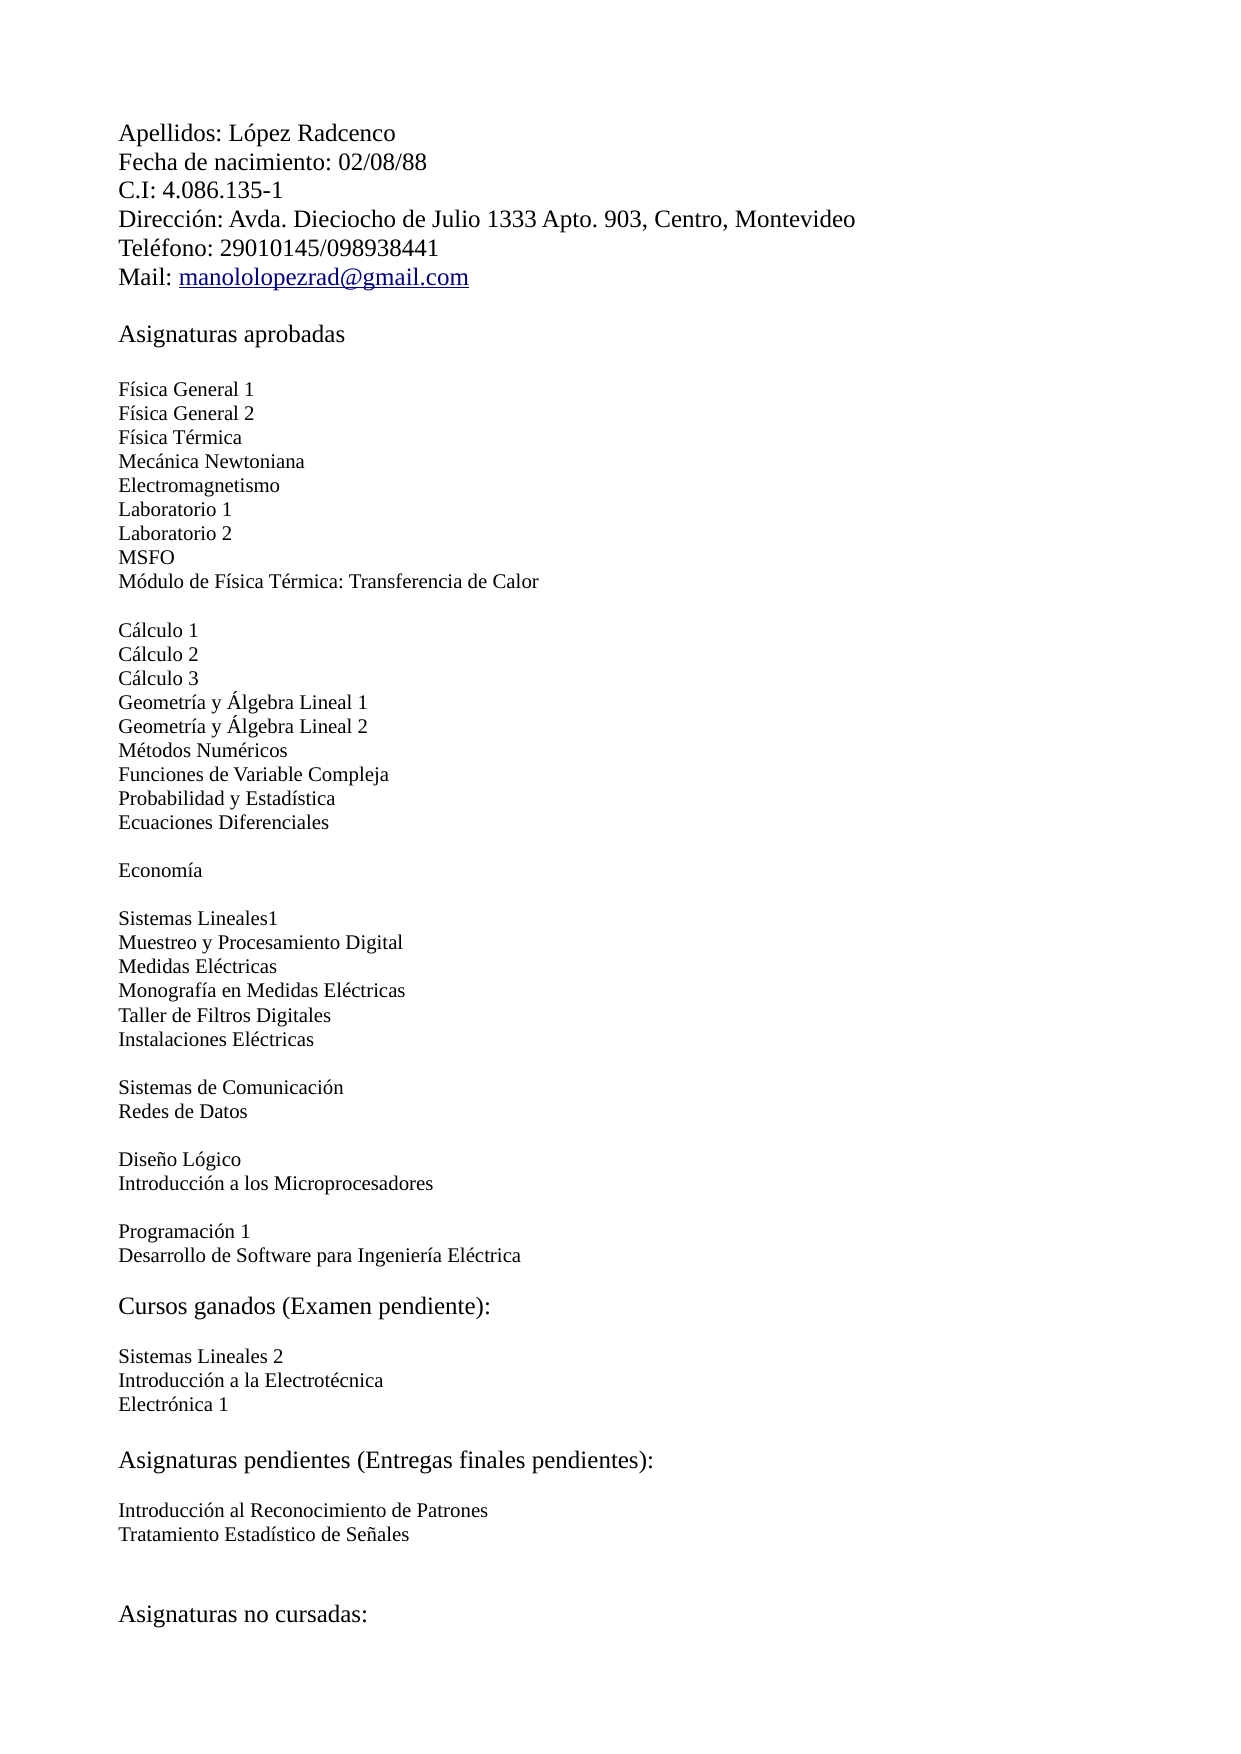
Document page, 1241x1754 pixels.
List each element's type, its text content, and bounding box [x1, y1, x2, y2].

text Introducción al Reconocimiento de Patrones [118, 1498, 1122, 1522]
text Cálculo 2 [118, 642, 1122, 666]
text Sistemas Lineales1 [118, 906, 1122, 930]
text Mecánica Newtoniana [118, 449, 1122, 473]
text Física General 1 [118, 377, 1122, 401]
text Laboratorio 1 [118, 497, 1122, 521]
text Apellidos: López Radcenco [118, 118, 1122, 147]
text Módulo de Física Térmica: Transferencia de Calor [118, 569, 1122, 593]
text Medidas Eléctricas [118, 954, 1122, 978]
text Física Térmica [118, 425, 1122, 449]
text Fecha de nacimiento: 02/08/88 [118, 147, 1122, 176]
text Funciones de Variable Compleja [118, 762, 1122, 786]
text Electrónica 1 [118, 1392, 1122, 1416]
text Asignaturas aprobadas [118, 319, 1122, 348]
text Muestreo y Procesamiento Digital [118, 930, 1122, 954]
text Cursos ganados (Examen pendiente): [118, 1291, 1122, 1320]
text Tratamiento Estadístico de Señales [118, 1522, 1122, 1546]
text C.I: 4.086.135-1 [118, 176, 1122, 204]
text Dirección: Avda. Dieciocho de Julio 1333 Apto. 903, Centro, Montevideo [118, 204, 1122, 233]
text Geometría y Álgebra Lineal 2 [118, 714, 1122, 738]
text Redes de Datos [118, 1099, 1122, 1123]
text Asignaturas no cursadas: [118, 1599, 1122, 1627]
text Ecuaciones Diferenciales [118, 810, 1122, 834]
text Instalaciones Eléctricas [118, 1027, 1122, 1051]
text MSFO [118, 545, 1122, 569]
text Taller de Filtros Digitales [118, 1002, 1122, 1027]
text Programación 1 [118, 1219, 1122, 1243]
text Sistemas de Comunicación [118, 1075, 1122, 1099]
text Mail: manololopezrad@gmail.com [118, 262, 1122, 291]
text Asignaturas pendientes (Entregas finales pendientes): [118, 1445, 1122, 1474]
text Monografía en Medidas Eléctricas [118, 978, 1122, 1002]
text Probabilidad y Estadística [118, 786, 1122, 810]
text Economía [118, 858, 1122, 882]
text Diseño Lógico [118, 1147, 1122, 1171]
text Electromagnetismo [118, 473, 1122, 497]
text Geometría y Álgebra Lineal 1 [118, 690, 1122, 714]
text Sistemas Lineales 2 [118, 1344, 1122, 1368]
text Desarrollo de Software para Ingeniería Eléctrica [118, 1243, 1122, 1267]
text Cálculo 1 [118, 617, 1122, 642]
text Física General 2 [118, 401, 1122, 425]
text Introducción a la Electrotécnica [118, 1368, 1122, 1392]
text Cálculo 3 [118, 666, 1122, 690]
text Métodos Numéricos [118, 738, 1122, 762]
text Teléfono: 29010145/098938441 [118, 233, 1122, 262]
text Introducción a los Microprocesadores [118, 1171, 1122, 1195]
text Laboratorio 2 [118, 521, 1122, 545]
